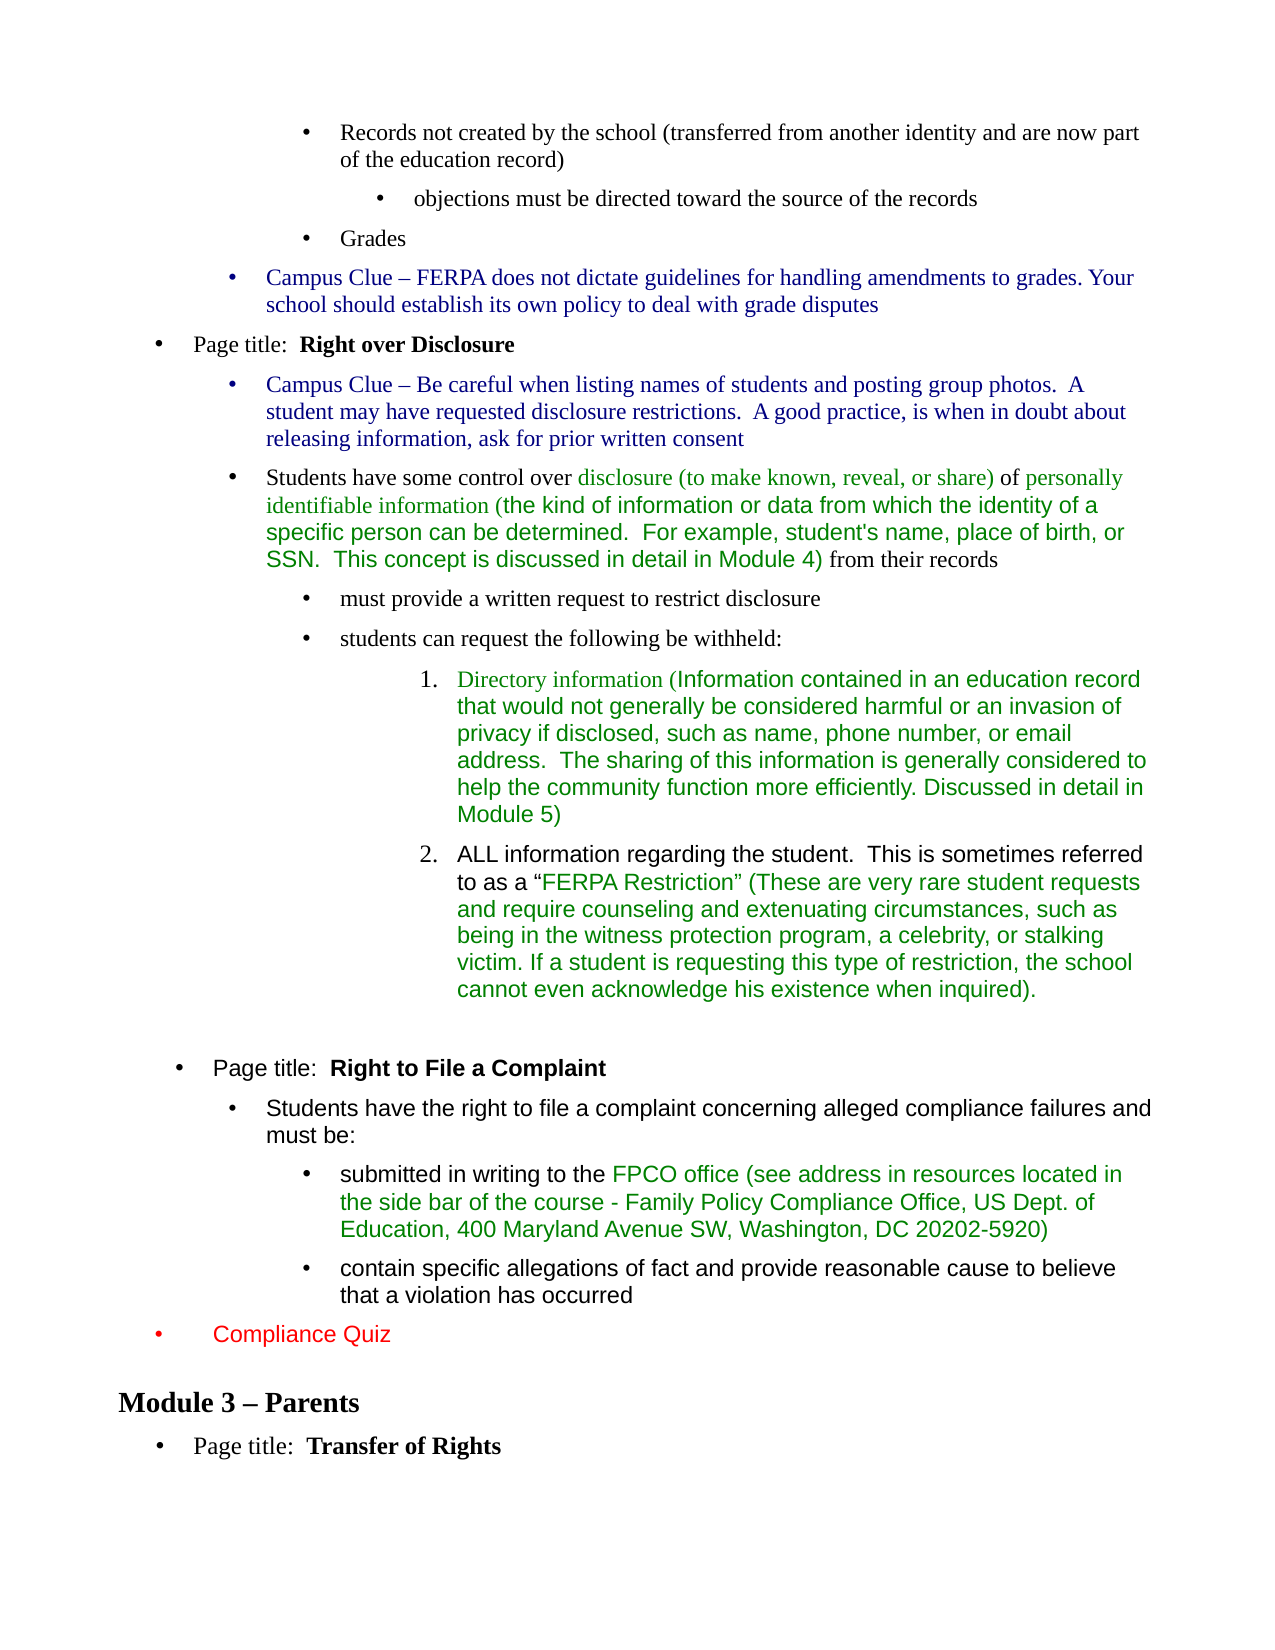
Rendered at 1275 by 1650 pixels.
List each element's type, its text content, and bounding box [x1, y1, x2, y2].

list Page title: Right to File a Complaint [175, 1054, 1157, 1082]
list contain specific allegations of fact and provide reasonable cause to believe that a violation has occurred [302, 1254, 1157, 1308]
list Page title: Transfer of Rights [156, 1431, 1157, 1460]
list students can request the following be withheld: [302, 624, 1157, 651]
list Students have the right to file a complaint concerning alleged compliance failures and must be: [228, 1094, 1157, 1148]
list ALL information regarding the student. This is sometimes referred to as a “FERPA Restriction” (These are very rare student requests and require counseling and extenuating circumstances, such as being in the witness protection program, a celebrity, or stalking victim. If a student is requesting this type of restriction, the school cannot even acknowledge his existence when inquired). [419, 839, 1157, 1002]
list must provide a written request to restrict disclosure [302, 584, 1157, 612]
list Page title: Right over Disclosure [154, 330, 1157, 358]
subtitle Module 3 – Parents [118, 1385, 1157, 1419]
list Records not created by the school (transferred from another identity and are now part of the education record) [302, 118, 1157, 172]
list Students have some control over disclosure (to make known, reveal, or share) of personally identifiable information (the kind of information or data from which the identity of a specific person can be determined. For example, student's name, place of birth, or SSN. This concept is discussed in detail in Module 4) from their records [228, 464, 1157, 572]
list objections must be directed toward the source of the records [376, 185, 1157, 212]
list Compliance Quiz [154, 1321, 1157, 1348]
list submitted in writing to the FPCO office (see address in resources located in the side bar of the course - Family Policy Compliance Office, US Dept. of Education, 400 Maryland Avenue SW, Washington, DC 20202-5920) [302, 1161, 1157, 1242]
list Directory information (Information contained in an education record that would not generally be considered harmful or an invasion of privacy if disclosed, such as name, phone number, or email address. The sharing of this information is generally considered to help the community function more efficiently. Discussed in detail in Module 5) [419, 664, 1157, 827]
list Grades [302, 224, 1157, 251]
list Campus Clue – FERPA does not dictate guidelines for handling amendments to grades. Your school should establish its own policy to deal with grade disputes [228, 264, 1157, 318]
list Campus Clue – Be careful when listing names of students and posting group photos. A student may have requested disclosure restrictions. A good practice, is when in doubt about releasing information, ask for prior written consent [228, 370, 1157, 451]
